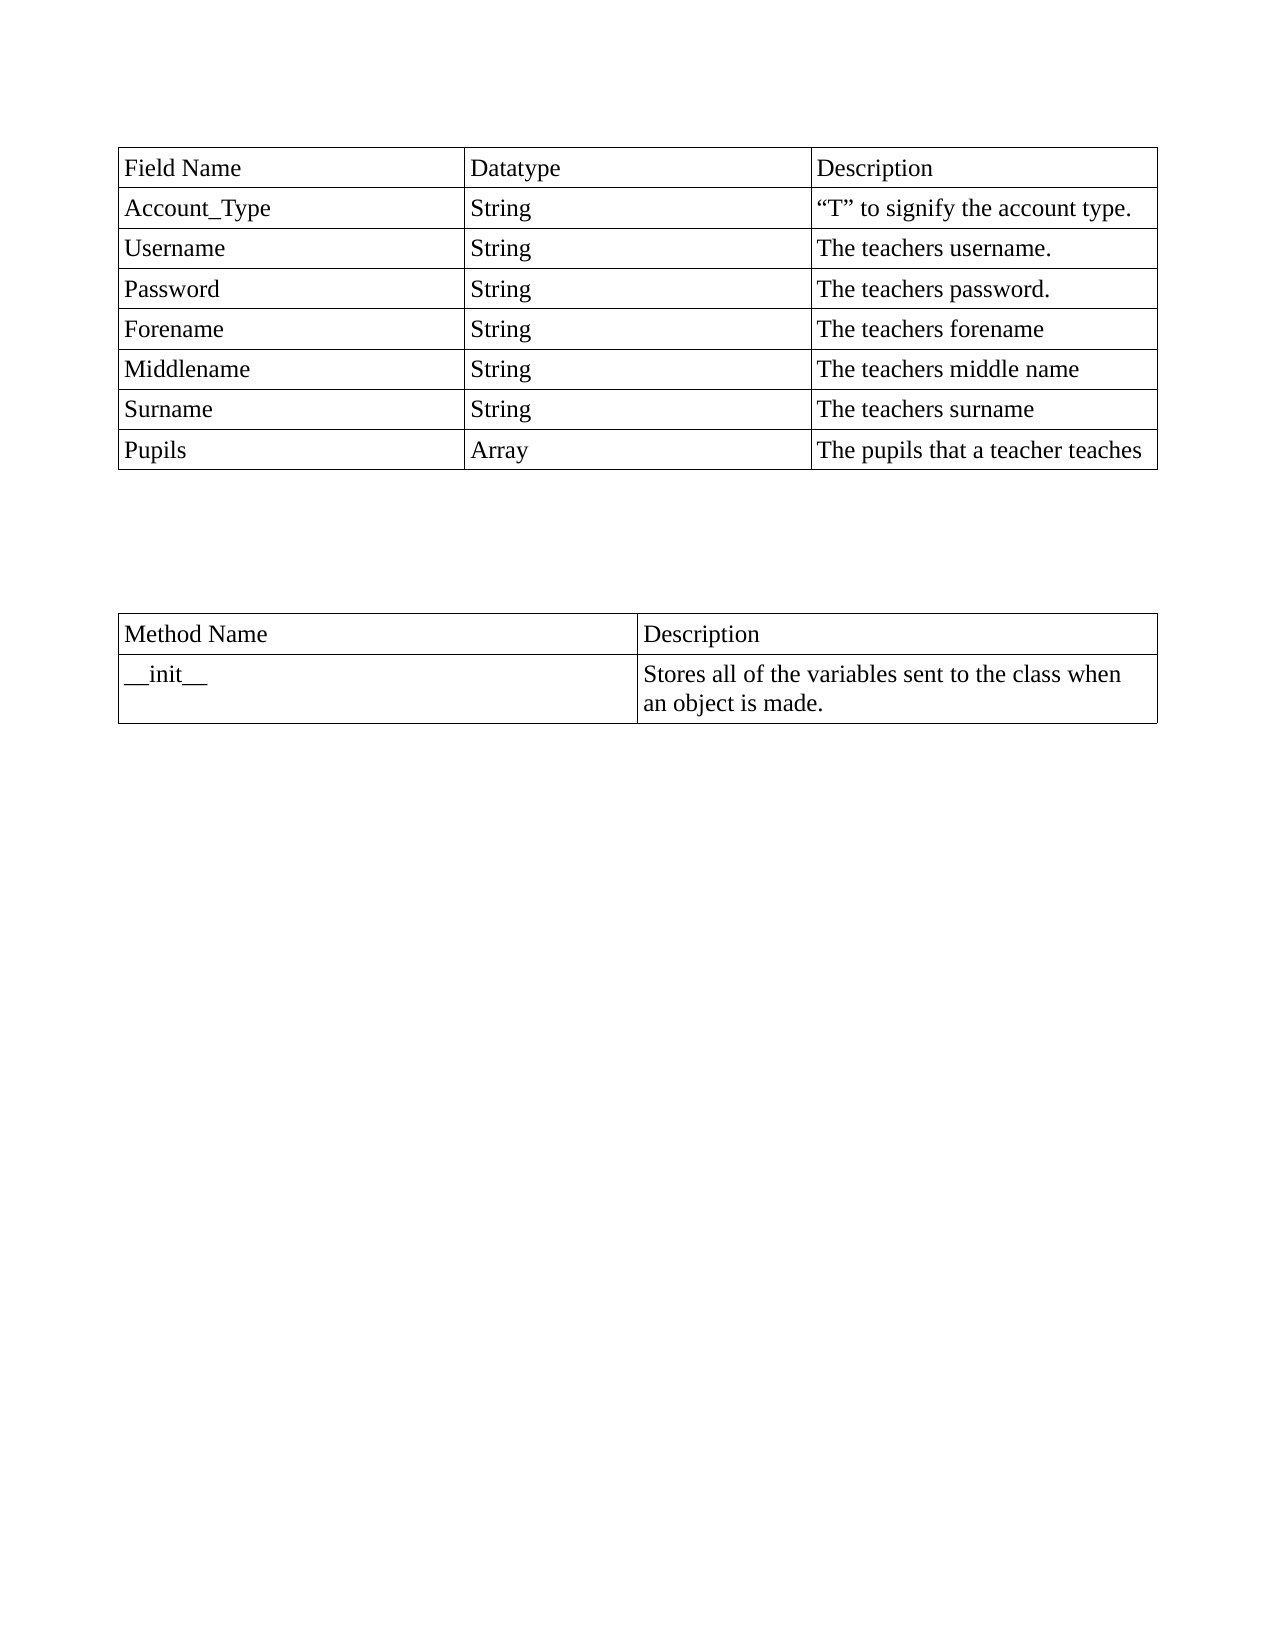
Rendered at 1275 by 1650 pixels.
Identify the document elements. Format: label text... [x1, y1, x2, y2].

table_cell Account_Type [119, 188, 464, 227]
table_cell The teachers middle name [812, 350, 1157, 389]
table_cell String [465, 229, 811, 268]
table_cell The teachers password. [812, 269, 1157, 308]
table_header Method Name [119, 614, 637, 653]
table_cell String [465, 188, 811, 227]
table_cell The pupils that a teacher teaches [812, 430, 1157, 469]
table_cell Password [119, 269, 464, 308]
table_cell String [465, 350, 811, 389]
table_cell Middlename [119, 350, 464, 389]
table_header Description [638, 614, 1157, 653]
table_cell Array [465, 430, 811, 469]
table_cell Forename [119, 309, 464, 348]
table_header Datatype [465, 148, 811, 187]
table_header Field Name [119, 148, 464, 187]
table_header Description [812, 148, 1157, 187]
table_cell String [465, 269, 811, 308]
table_cell Username [119, 229, 464, 268]
table_cell The teachers username. [812, 229, 1157, 268]
table_cell __init__ [119, 655, 637, 723]
table_cell String [465, 390, 811, 429]
table_cell “T” to signify the account type. [812, 188, 1157, 227]
table_cell Pupils [119, 430, 464, 469]
table_cell The teachers forename [812, 309, 1157, 348]
table_cell Stores all of the variables sent to the class when an object is made. [638, 655, 1157, 723]
table_cell String [465, 309, 811, 348]
table_cell Surname [119, 390, 464, 429]
table_cell The teachers surname [812, 390, 1157, 429]
